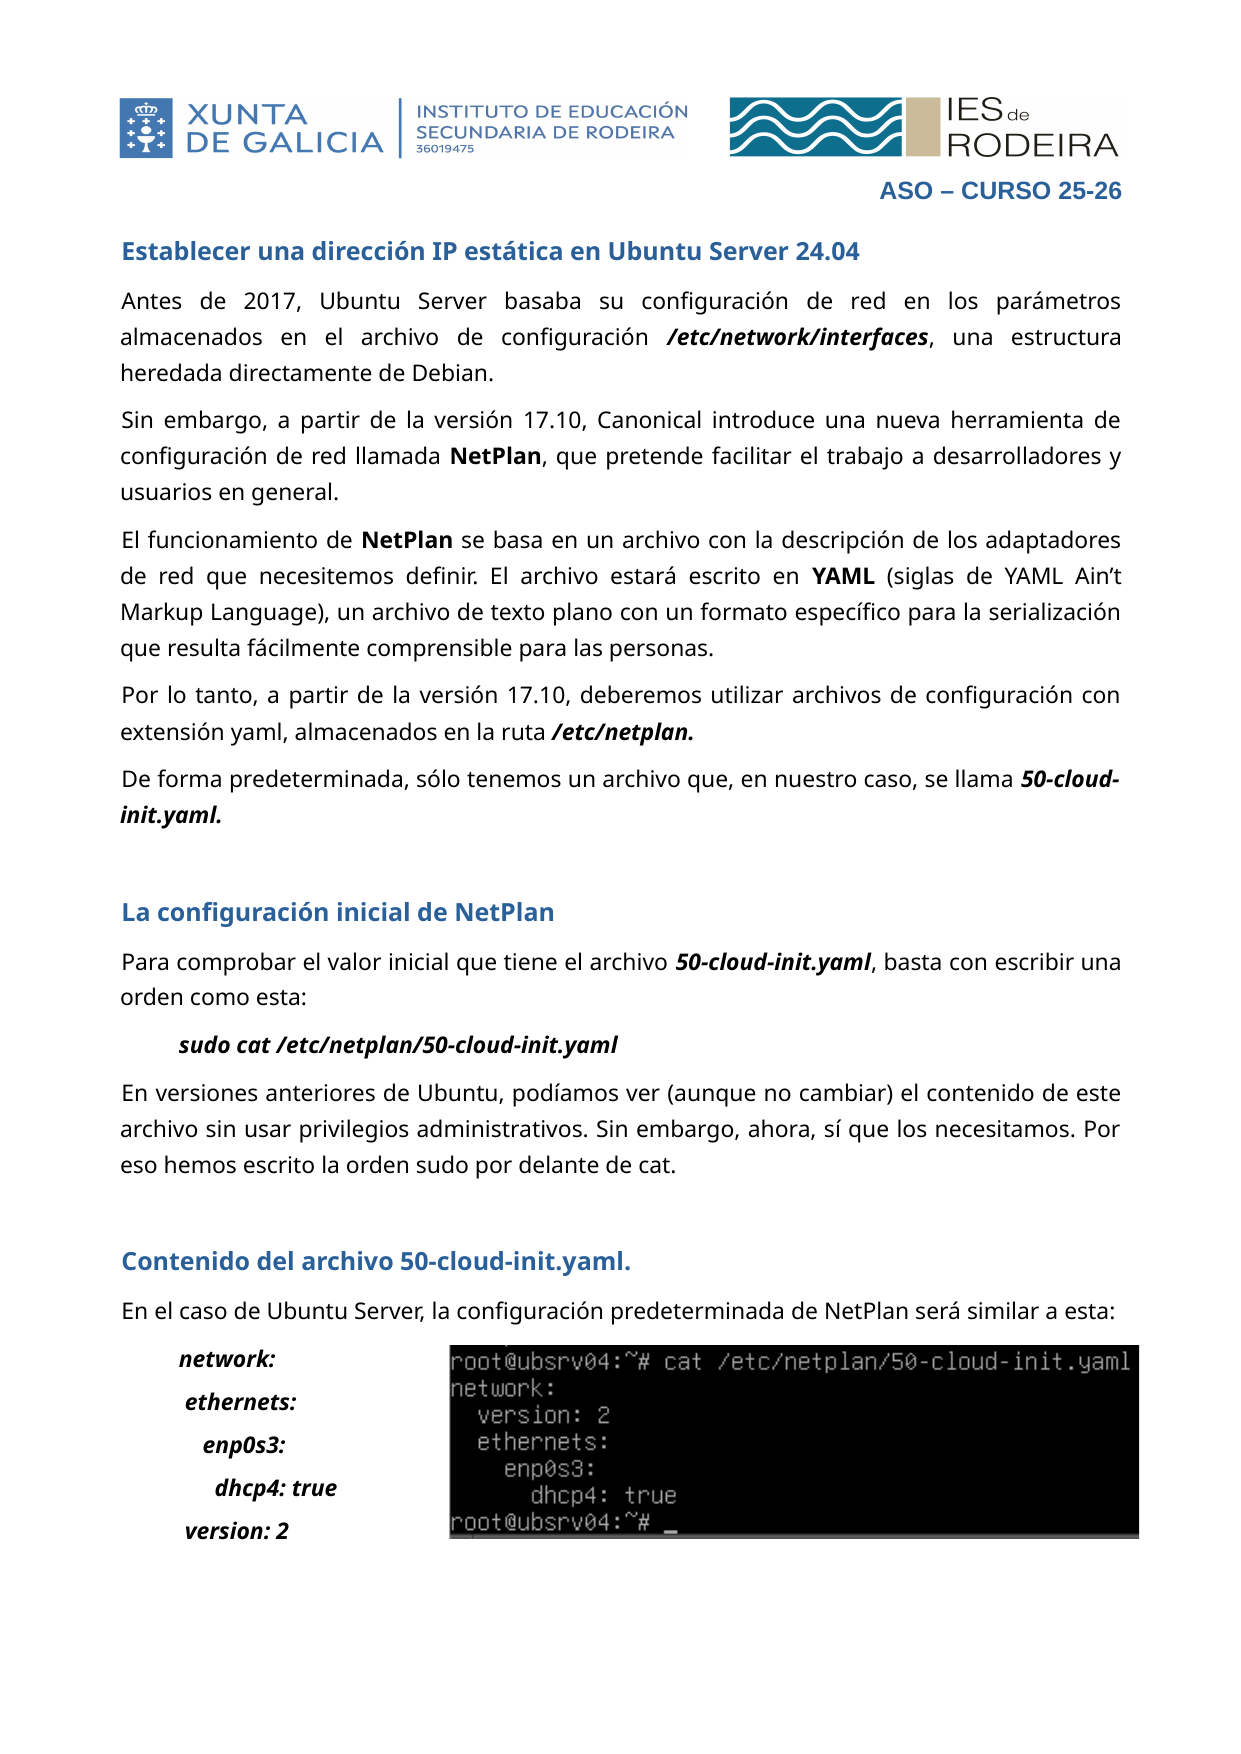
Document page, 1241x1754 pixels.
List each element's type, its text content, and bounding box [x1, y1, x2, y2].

text Establecer una dirección IP estática en Ubuntu Server 24.04 [120, 234, 1122, 268]
picture [728, 96, 1123, 158]
text Por lo tanto, a partir de la versión 17.10, deberemos utilizar archivos de configuración con extensión yaml, almacenados en la ruta /etc/netplan. [120, 679, 1122, 747]
text Sin embargo, a partir de la versión 17.10, Canonical introduce una nueva herramienta de configuración de red llamada NetPlan, que pretende facilitar el trabajo a desarrolladores y usuarios en general. [120, 404, 1122, 507]
text El funcionamiento de NetPlan se basa en un archivo con la descripción de los adaptadores de red que necesitemos definir. El archivo estará escrito en YAML (siglas de YAML Ain’t Markup Language), un archivo de texto plano con un formato específico para la serialización que resulta fácilmente comprensible para las personas. [120, 524, 1122, 663]
text En versiones anteriores de Ubuntu, podíamos ver (aunque no cambiar) el contenido de este archivo sin usar privilegios administrativos. Sin embargo, ahora, sí que los necesitamos. Por eso hemos escrito la orden sudo por delante de cat. [120, 1077, 1122, 1180]
text enp0s3: [177, 1429, 449, 1460]
text Antes de 2017, Ubuntu Server basaba su configuración de red en los parámetros almacenados en el archivo de configuración /etc/network/interfaces, una estructura heredada directamente de Debian. [120, 285, 1122, 388]
text La configuración inicial de NetPlan [120, 894, 1122, 928]
picture [118, 97, 689, 159]
text Contenido del archivo 50-cloud-init.yaml. [120, 1244, 1122, 1278]
text ethernets: [177, 1386, 449, 1417]
text dhcp4: true [177, 1472, 449, 1503]
text En el caso de Ubuntu Server, la configuración predeterminada de NetPlan será similar a esta: [120, 1295, 1122, 1326]
text network: [177, 1343, 1122, 1374]
text version: 2 [177, 1515, 1122, 1546]
text Para comprobar el valor inicial que tiene el archivo 50-cloud-init.yaml, basta con escribir una orden como esta: [120, 945, 1122, 1013]
text De forma predeterminada, sólo tenemos un archivo que, en nuestro caso, se llama 50-cloud-init.yaml. [120, 763, 1122, 830]
text sudo cat /etc/netplan/50-cloud-init.yaml [177, 1029, 1122, 1060]
picture [449, 1345, 1140, 1539]
